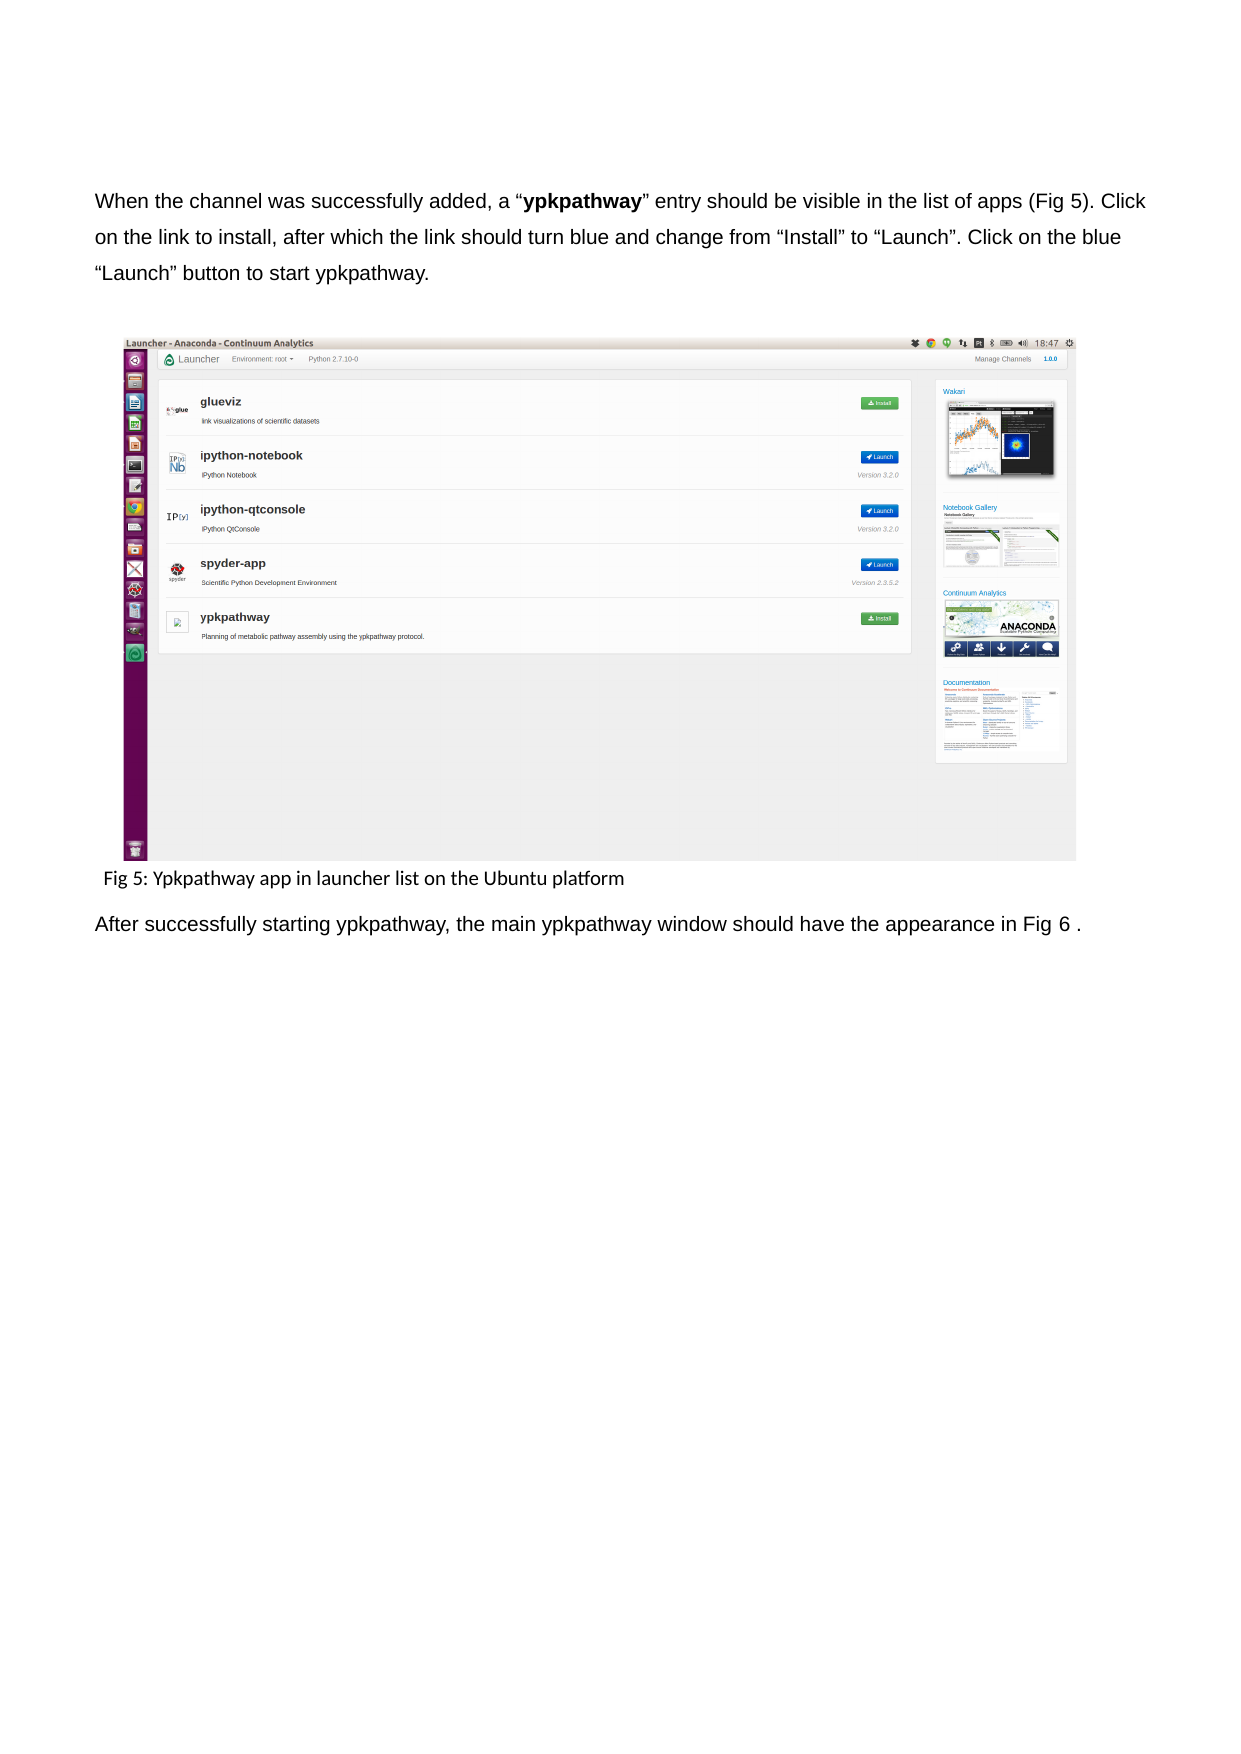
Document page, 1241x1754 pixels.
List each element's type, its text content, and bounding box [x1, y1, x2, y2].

text Fig 5: Ypkpathway app in launcher list on the Ubuntu platform [103, 337, 1097, 890]
text When the channel was successfully added, a “ypkpathway” entry should be visible in the list of apps (Fig 5). Click on the link to install, after which the link should turn blue and change from “Install” to “Launch”. Click on the blue “Launch” button to start ypkpathway. [94, 189, 1146, 285]
text After successfully starting ypkpathway, the main ypkpathway window should have the appearance in Fig 6 . [94, 912, 1146, 936]
picture [123, 337, 1077, 861]
